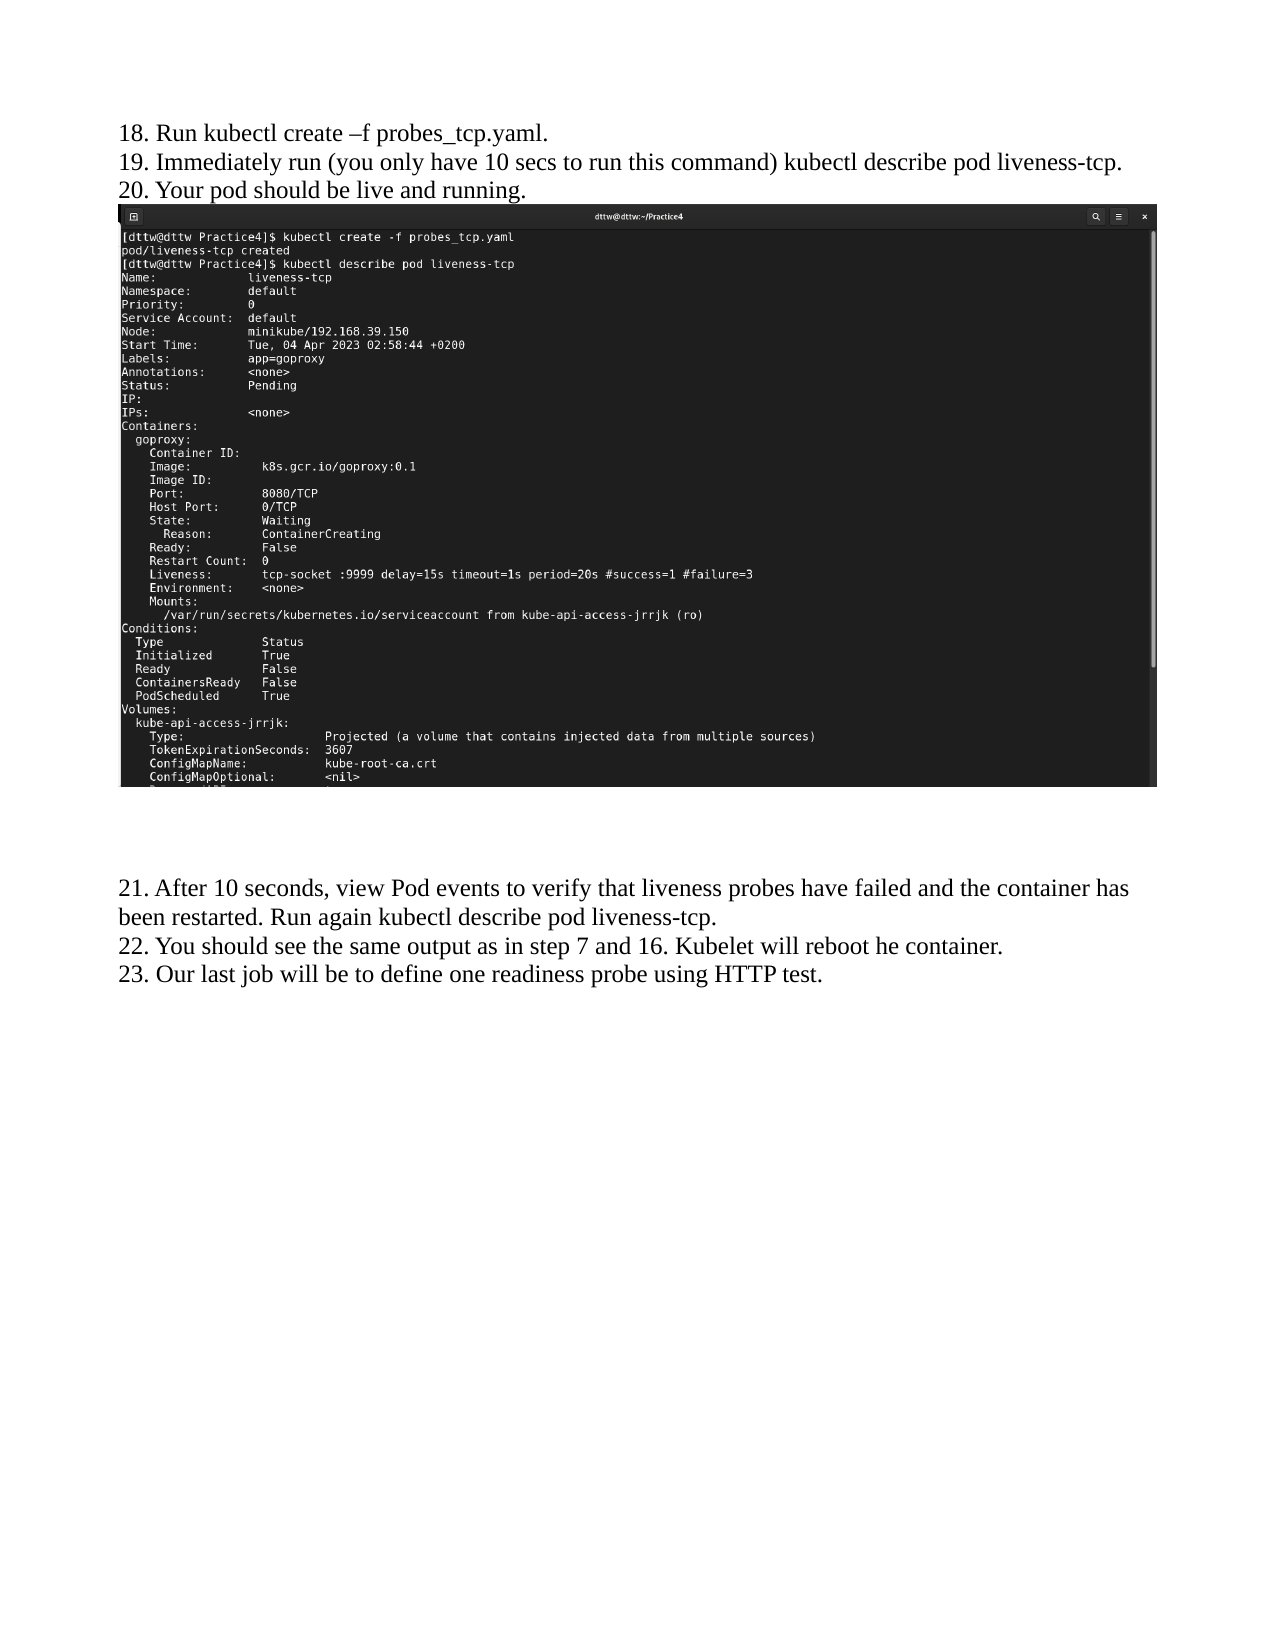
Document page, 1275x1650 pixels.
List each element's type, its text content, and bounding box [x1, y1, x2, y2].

text 19. Immediately run (you only have 10 secs to run this command) kubectl describe pod liveness-tcp. [118, 147, 1157, 176]
picture [118, 204, 1157, 787]
text 23. Our last job will be to define one readiness probe using HTTP test. [118, 959, 1157, 988]
text 18. Run kubectl create –f probes_tcp.yaml. [118, 118, 1157, 147]
text 20. Your pod should be live and running. [118, 176, 1157, 204]
text 22. You should see the same output as in step 7 and 16. Kubelet will reboot he container. [118, 931, 1157, 959]
text 21. After 10 seconds, view Pod events to verify that liveness probes have failed and the container has been restarted. Run again kubectl describe pod liveness-tcp. [118, 873, 1157, 931]
